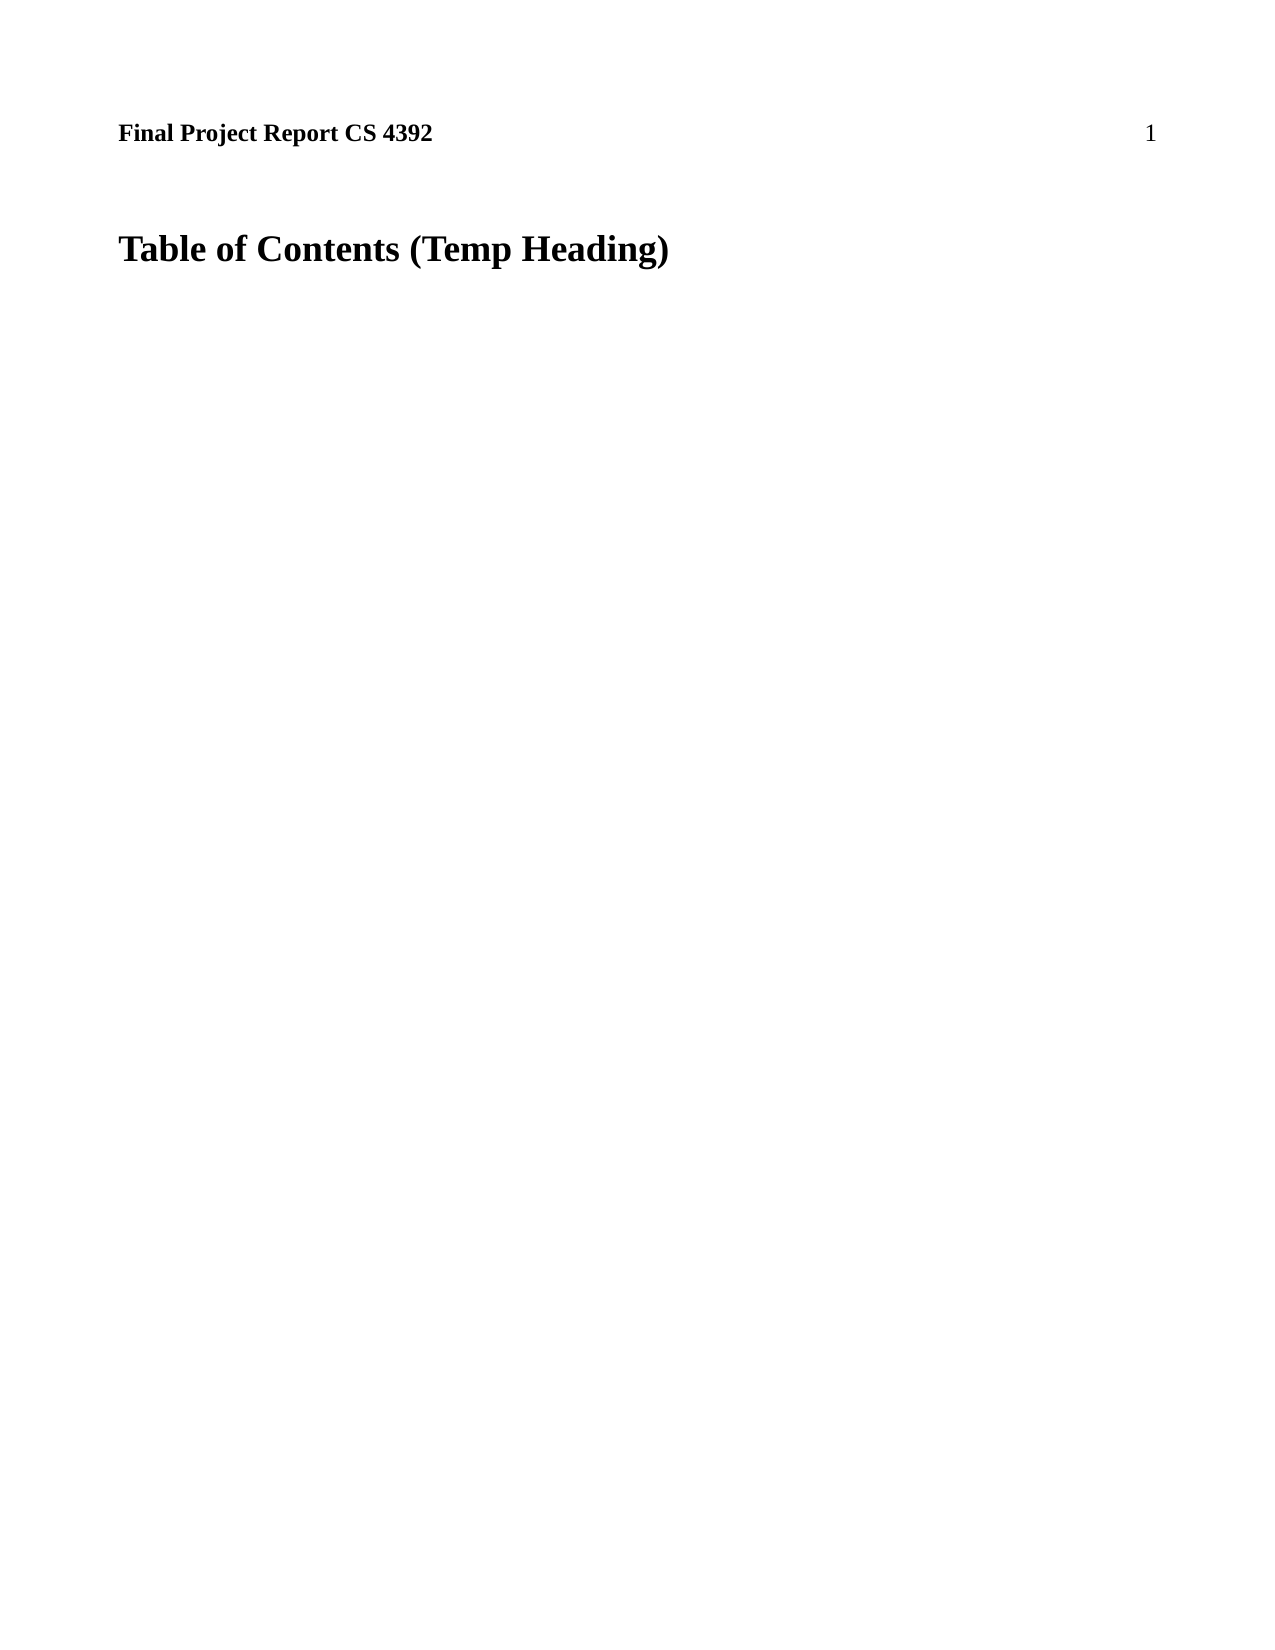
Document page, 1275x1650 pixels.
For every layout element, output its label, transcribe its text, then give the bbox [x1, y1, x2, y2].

subtitle Table of Contents (Temp Heading) [118, 226, 1157, 269]
